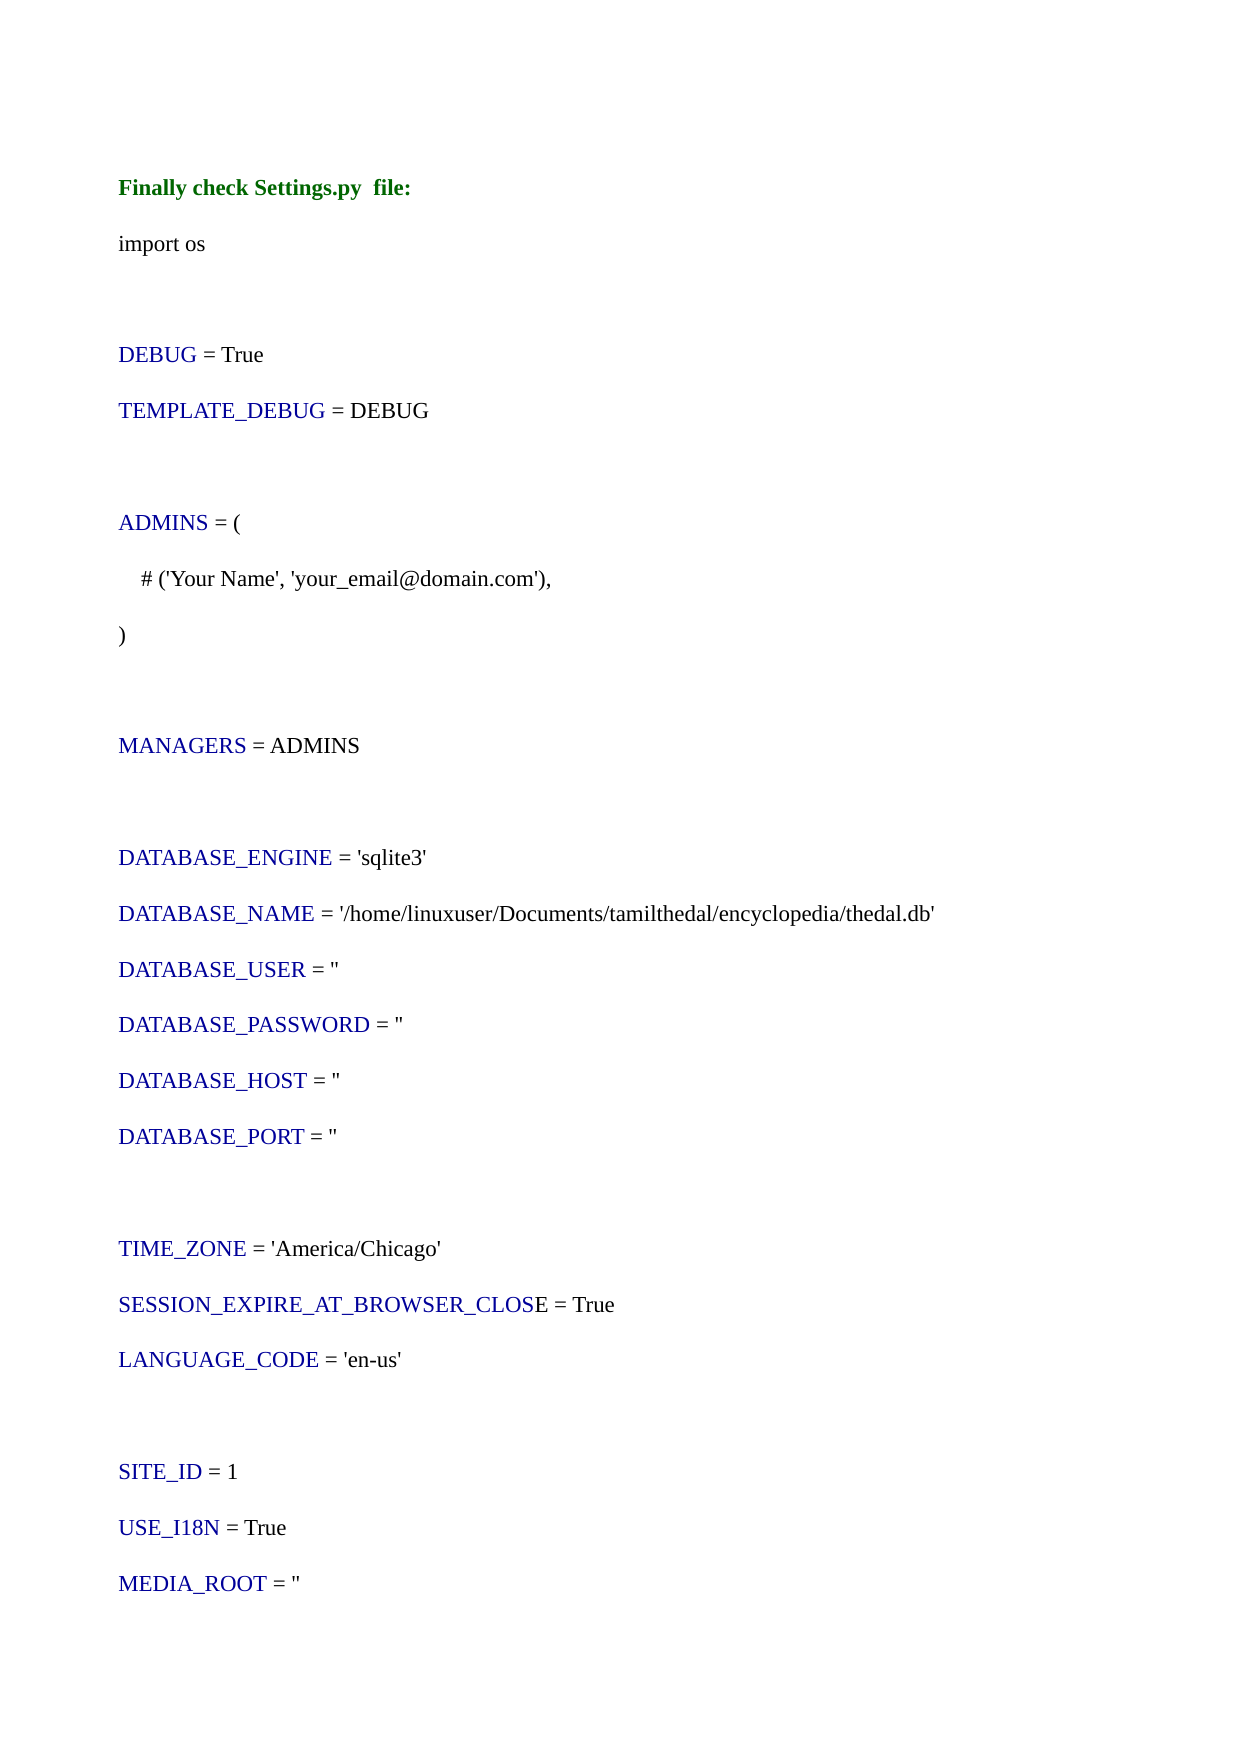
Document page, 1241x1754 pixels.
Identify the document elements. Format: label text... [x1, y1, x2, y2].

text DATABASE_ENGINE = 'sqlite3' [118, 844, 1122, 870]
text DATABASE_USER = '' [118, 956, 1122, 982]
text DEBUG = True [118, 341, 1122, 368]
text USE_I18N = True [118, 1514, 1122, 1540]
text SESSION_EXPIRE_AT_BROWSER_CLOSE = True [118, 1291, 1122, 1317]
text Finally check Settings.py file: [118, 174, 1122, 200]
text DATABASE_PASSWORD = '' [118, 1011, 1122, 1038]
text SITE_ID = 1 [118, 1458, 1122, 1484]
text TIME_ZONE = 'America/Chicago' [118, 1235, 1122, 1261]
text ADMINS = ( [118, 509, 1122, 535]
text MEDIA_ROOT = '' [118, 1570, 1122, 1596]
text LANGUAGE_CODE = 'en-us' [118, 1346, 1122, 1373]
text TEMPLATE_DEBUG = DEBUG [118, 397, 1122, 424]
text DATABASE_PORT = '' [118, 1123, 1122, 1149]
text MANAGERS = ADMINS [118, 732, 1122, 759]
text DATABASE_HOST = '' [118, 1067, 1122, 1094]
text ) [118, 621, 1122, 647]
text DATABASE_NAME = '/home/linuxuser/Documents/tamilthedal/encyclopedia/thedal.db' [118, 900, 1122, 926]
text # ('Your Name', 'your_email@domain.com'), [118, 565, 1122, 591]
text import os [118, 230, 1122, 256]
